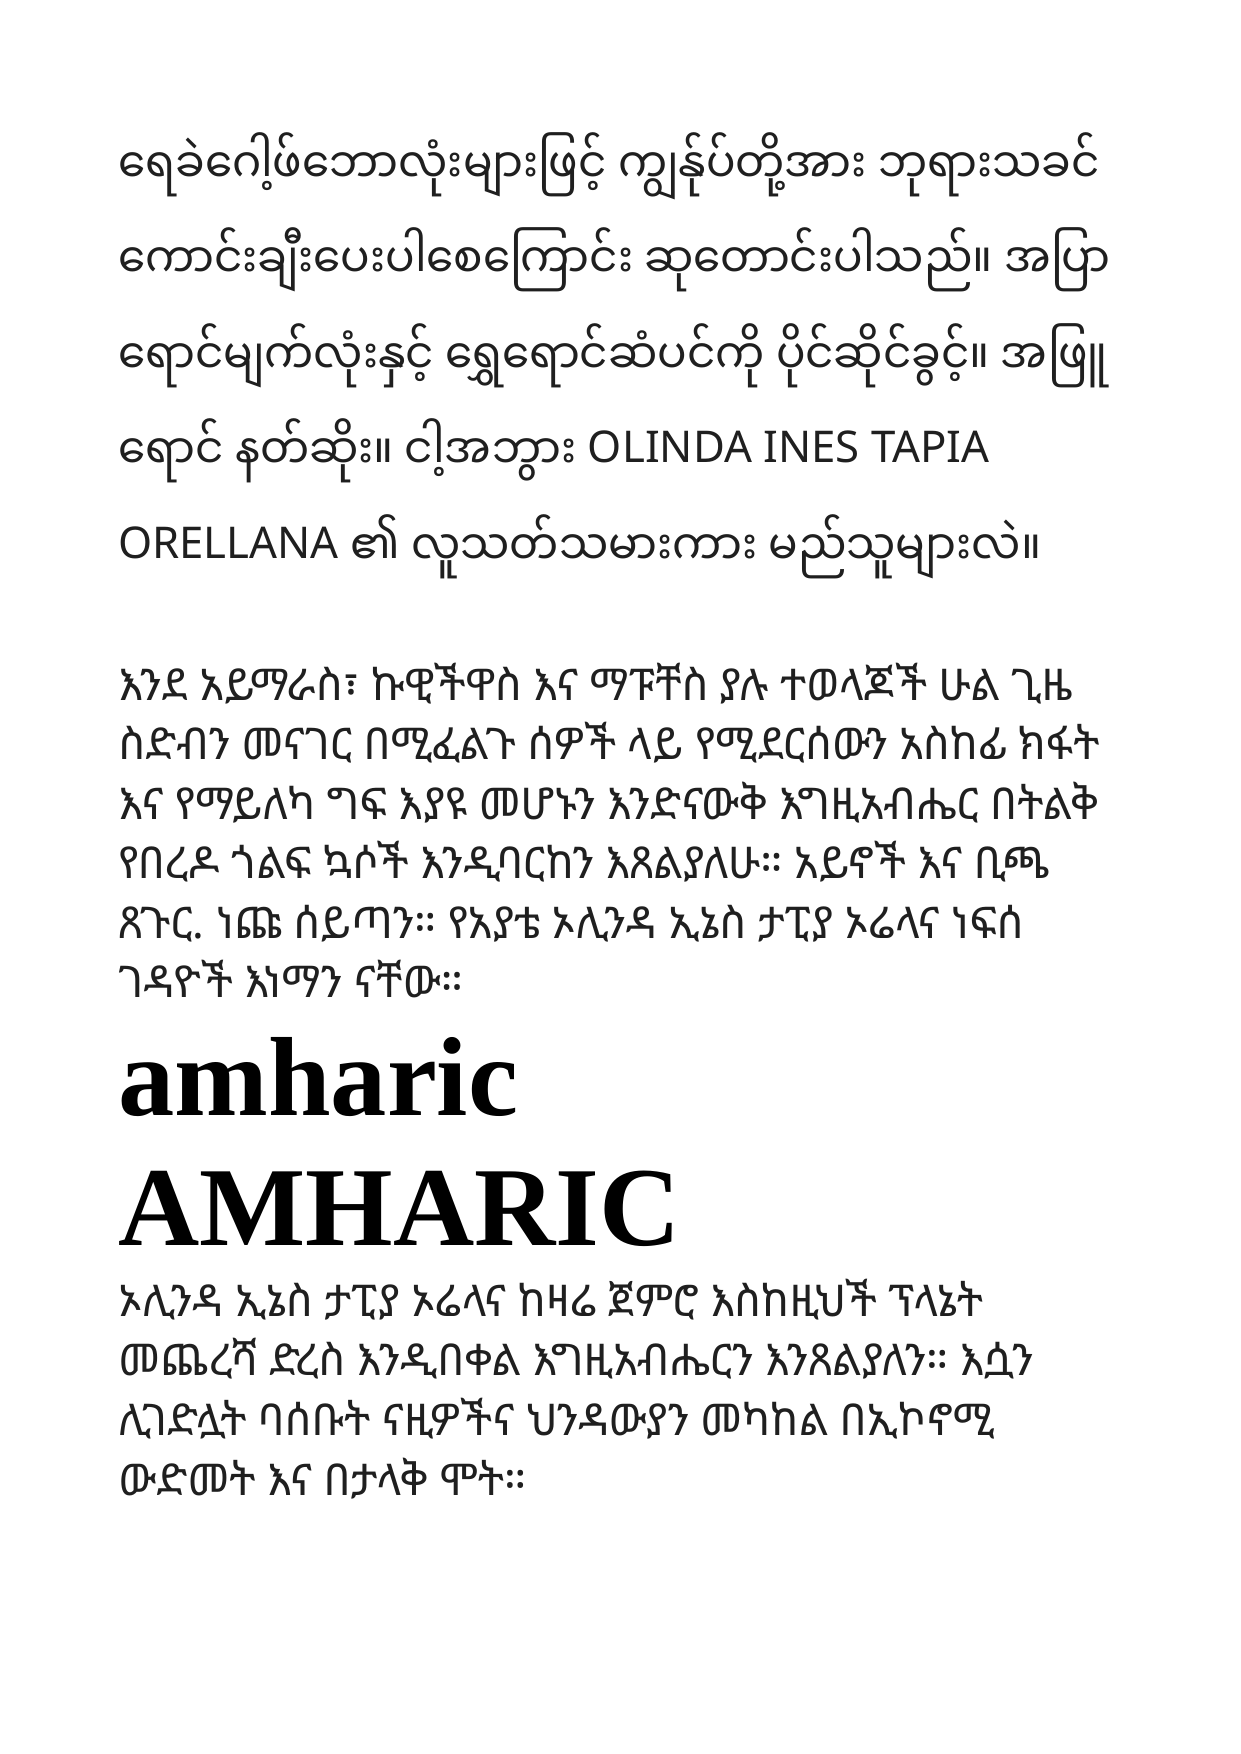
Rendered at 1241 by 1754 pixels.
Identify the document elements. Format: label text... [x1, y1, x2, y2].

text እንደ አይማራስ፣ ኩዊችዋስ እና ማፑቸስ ያሉ ተወላጆች ሁል ጊዜ ስድብን መናገር በሚፈልጉ ሰዎች ላይ የሚደርሰውን አስከፊ ክፋት እና የማይለካ ግፍ እያዩ መሆኑን እንድናውቅ እግዚአብሔር በትልቅ የበረዶ ጎልፍ ኳሶች እንዲባርከን እጸልያለሁ። አይኖች እና ቢጫ ጸጉር. ነጩ ሰይጣን። የአያቴ ኦሊንዳ ኢኔስ ታፒያ ኦሬላና ነፍሰ ገዳዮች እነማን ናቸው። [118, 653, 1122, 1011]
text ရေခဲဂေါ့ဖ်ဘောလုံးများဖြင့် ကျွန်ုပ်တို့အား ဘုရားသခင် ကောင်းချီးပေးပါစေကြောင်း ဆုတောင်းပါသည်။ အပြာရောင်မျက်လုံးနှင့် ရွှေရောင်ဆံပင်ကို ပိုင်ဆိုင်ခွင့်။ အဖြူရောင် နတ်ဆိုး။ ငါ့အဘွား OLINDA INES TAPIA ORELLANA ၏ လူသတ်သမားကား မည်သူများလဲ။ [118, 118, 1122, 596]
text amharic [118, 1011, 1122, 1140]
text ኦሊንዳ ኢኔስ ታፒያ ኦሬላና ከዛሬ ጀምሮ እስከዚህች ፕላኔት መጨረሻ ድረስ እንዲበቀል እግዚአብሔርን እንጸልያለን። እሷን ሊገድሏት ባሰቡት ናዚዎችና ህንዳውያን መካከል በኢኮኖሚ ውድመት እና በታላቅ ሞት። [118, 1269, 1122, 1508]
text AMHARIC [118, 1140, 1122, 1269]
